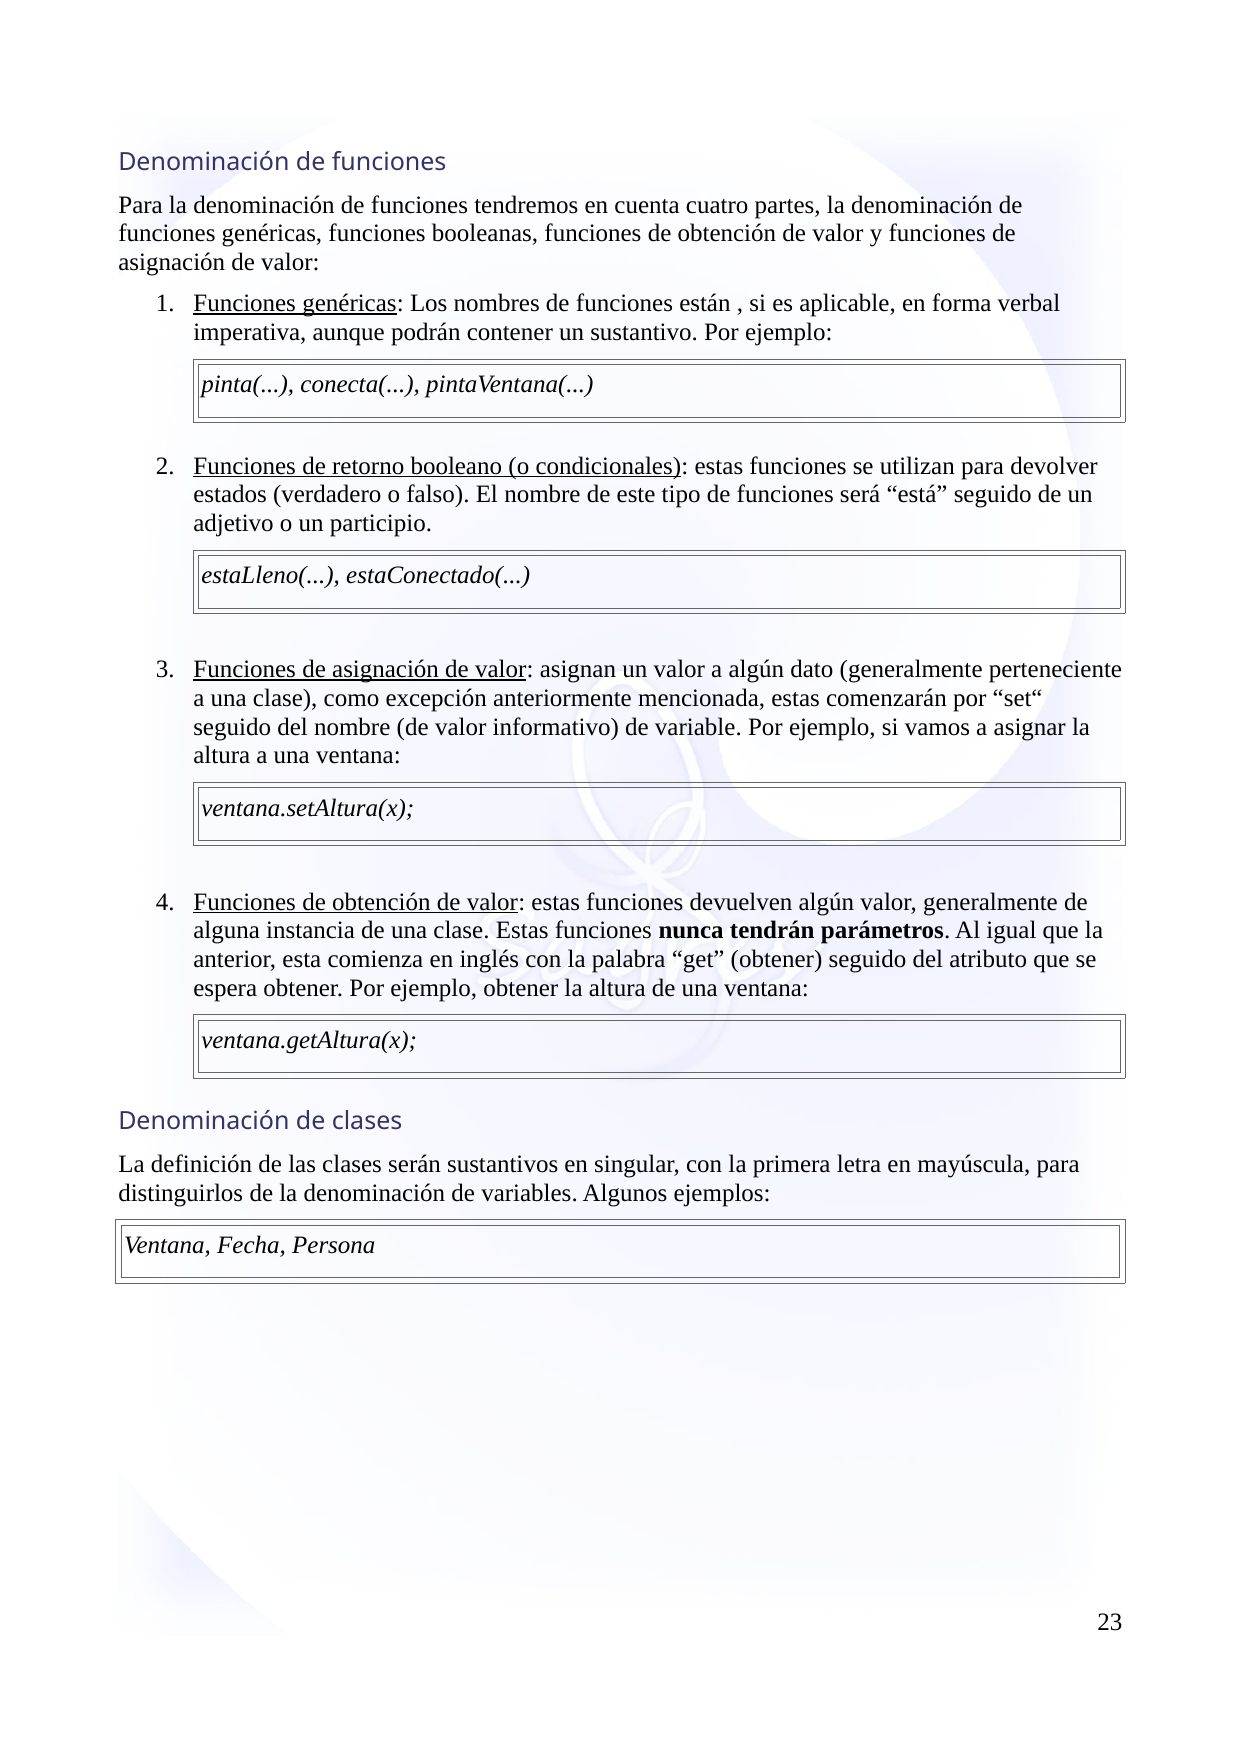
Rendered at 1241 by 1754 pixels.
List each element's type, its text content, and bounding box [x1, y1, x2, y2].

picture [118, 1137, 1122, 1149]
table_header estaLleno(...), estaConectado(...) [195, 551, 1122, 608]
picture [118, 1207, 1122, 1219]
list Funciones de asignación de valor: asignan un valor a algún dato (generalmente perteneciente a una clase), como excepción anteriormente mencionada, estas comenzarán por “set“ seguido del nombre (de valor informativo) de variable. Por ejemplo, si vamos a asignar la altura a una ventana: [156, 654, 1122, 769]
list Funciones genéricas: Los nombres de funciones están , si es aplicable, en forma verbal imperativa, aunque podrán contener un sustantivo. Por ejemplo: [156, 288, 1122, 346]
picture [118, 1277, 1122, 1283]
picture [118, 118, 1122, 143]
picture [194, 1015, 1122, 1078]
picture [118, 177, 1122, 190]
subtitle Denominación de funciones [118, 143, 1122, 177]
picture [118, 1284, 1122, 1636]
text Para la denominación de funciones tendremos en cuenta cuatro partes, la denominación de funciones genéricas, funciones booleanas, funciones de obtención de valor y funciones de asignación de valor: [118, 190, 1122, 276]
table_header ventana.getAltura(x); [195, 1015, 1122, 1072]
table_header Ventana, Fecha, Persona [118, 1220, 1122, 1277]
picture [194, 783, 1122, 845]
text La definición de las clases serán sustantivos en singular, con la primera letra en mayúscula, para distinguirlos de la denominación de variables. Algunos ejemplos: [118, 1149, 1122, 1207]
list Funciones de retorno booleano (o condicionales): estas funciones se utilizan para devolver estados (verdadero o falso). El nombre de este tipo de funciones será “está” seguido de un adjetivo o un participio. [156, 451, 1122, 537]
picture [194, 551, 1122, 613]
list Funciones de obtención de valor: estas funciones devuelven algún valor, generalmente de alguna instancia de una clase. Estas funciones nunca tendrán parámetros. Al igual que la anterior, esta comienza en inglés con la palabra “get” (obtener) seguido del atributo que se espera obtener. Por ejemplo, obtener la altura de una ventana: [156, 887, 1122, 1002]
table_header pinta(...), conecta(...), pintaVentana(...) [195, 360, 1122, 417]
subtitle Denominación de clases [118, 1103, 1122, 1137]
table_header ventana.setAltura(x); [195, 783, 1122, 840]
picture [118, 276, 1122, 1103]
picture [194, 360, 1122, 422]
